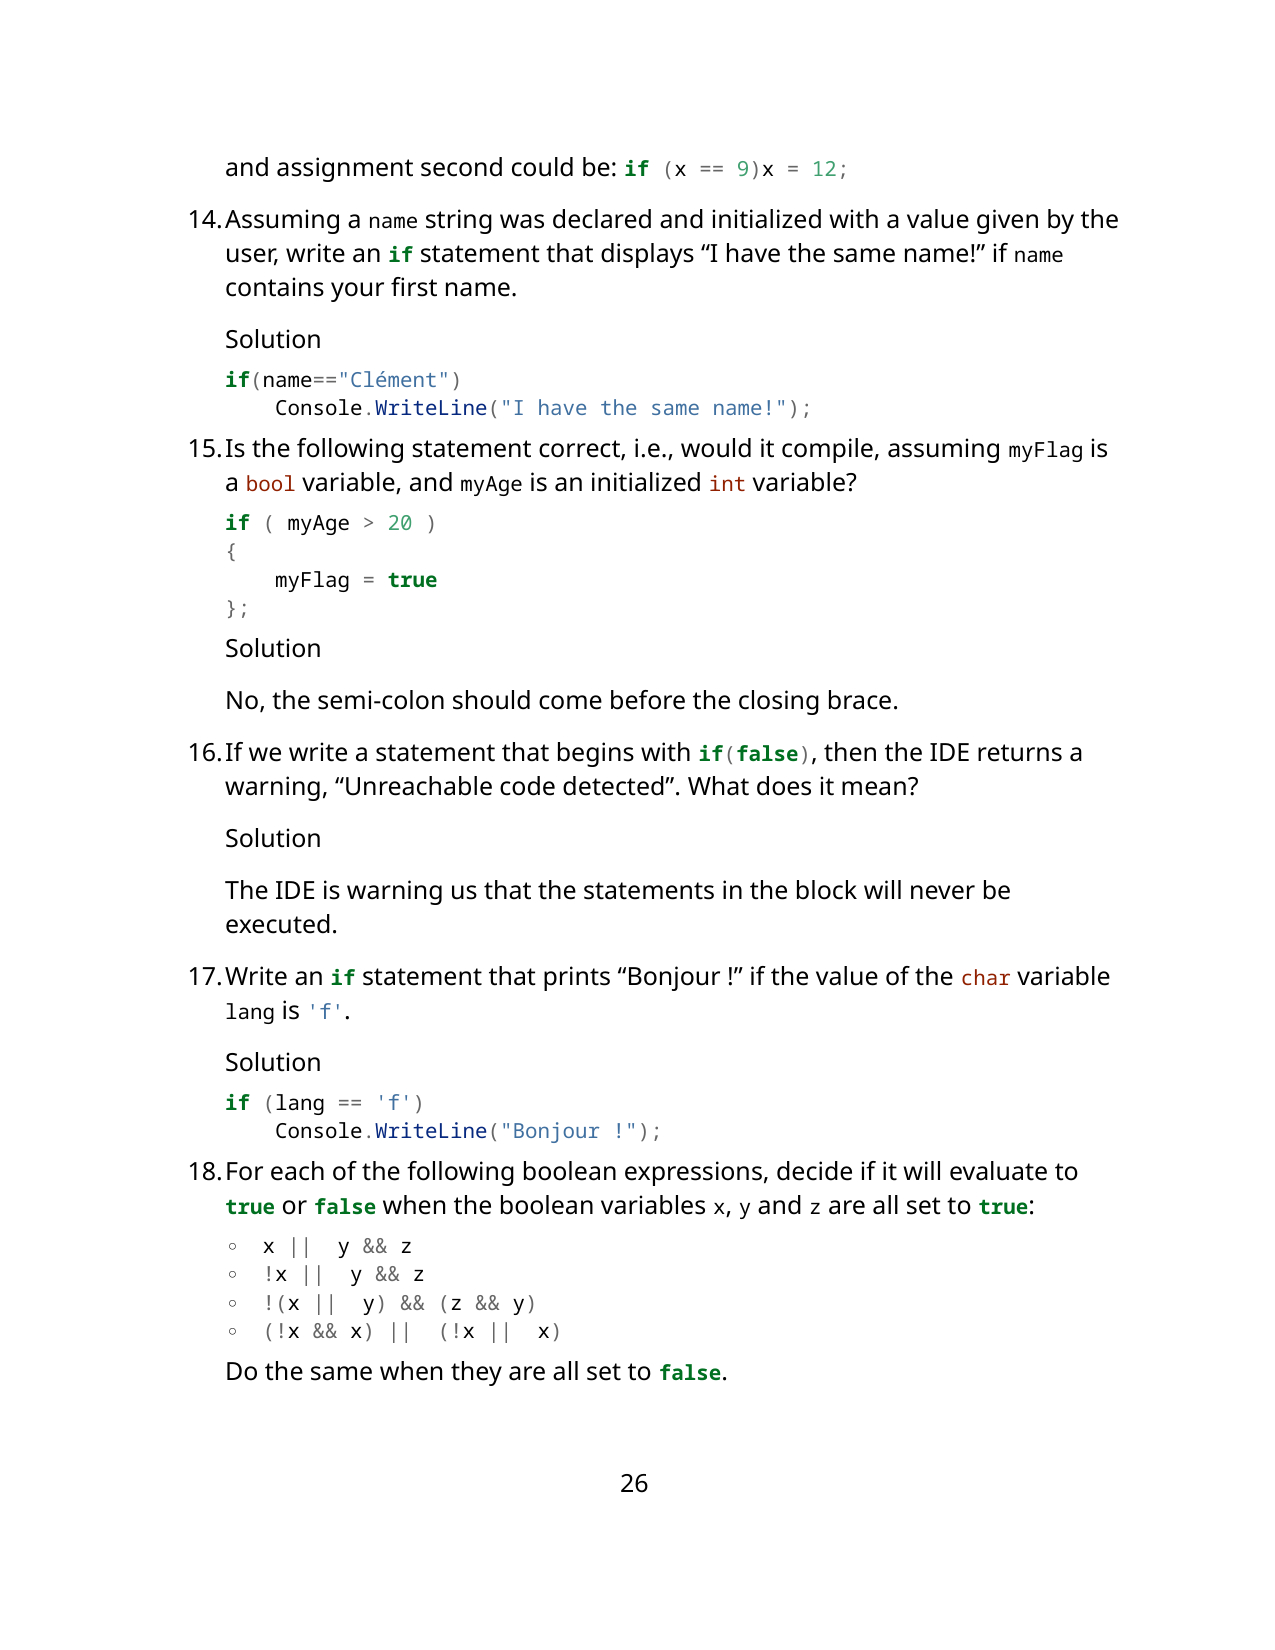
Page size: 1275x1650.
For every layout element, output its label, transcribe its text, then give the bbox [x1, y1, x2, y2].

list !x || y && z [225, 1259, 1125, 1288]
list and assignment second could be: if (x == 9)x = 12; [187, 150, 1125, 184]
list if(name=="Clément") [187, 365, 1125, 393]
list Assuming a name string was declared and initialized with a value given by the user, write an if statement that displays “I have the same name!” if name contains your first name. [187, 202, 1125, 304]
list Console.WriteLine("Bonjour !"); [187, 1116, 1125, 1145]
list Solution [187, 1045, 1125, 1079]
list No, the semi-colon should come before the closing brace. [187, 683, 1125, 717]
list The IDE is warning us that the statements in the block will never be executed. [187, 873, 1125, 941]
list Console.WriteLine("I have the same name!"); [187, 393, 1125, 422]
list x || y && z [225, 1231, 1125, 1259]
list Do the same when they are all set to false. [187, 1353, 1125, 1387]
list (!x && x) || (!x || x) [225, 1316, 1125, 1344]
list !(x || y) && (z && y) [225, 1288, 1125, 1316]
list Solution [187, 631, 1125, 665]
list Write an if statement that prints “Bonjour !” if the value of the char variable lang is 'f'. [187, 959, 1125, 1027]
list If we write a statement that begins with if(false), then the IDE returns a warning, “Unreachable code detected”. What does it mean? [187, 735, 1125, 803]
list Solution [187, 322, 1125, 356]
list if (lang == 'f') [187, 1088, 1125, 1116]
list Is the following statement correct, i.e., would it compile, assuming myFlag is a bool variable, and myAge is an initialized int variable? [187, 431, 1125, 499]
list Solution [187, 821, 1125, 855]
list myFlag = true [187, 565, 1125, 593]
list if ( myAge > 20 ) [187, 508, 1125, 536]
list { [187, 536, 1125, 565]
list For each of the following boolean expressions, decide if it will evaluate to true or false when the boolean variables x, y and z are all set to true: [187, 1154, 1125, 1222]
list }; [187, 593, 1125, 622]
